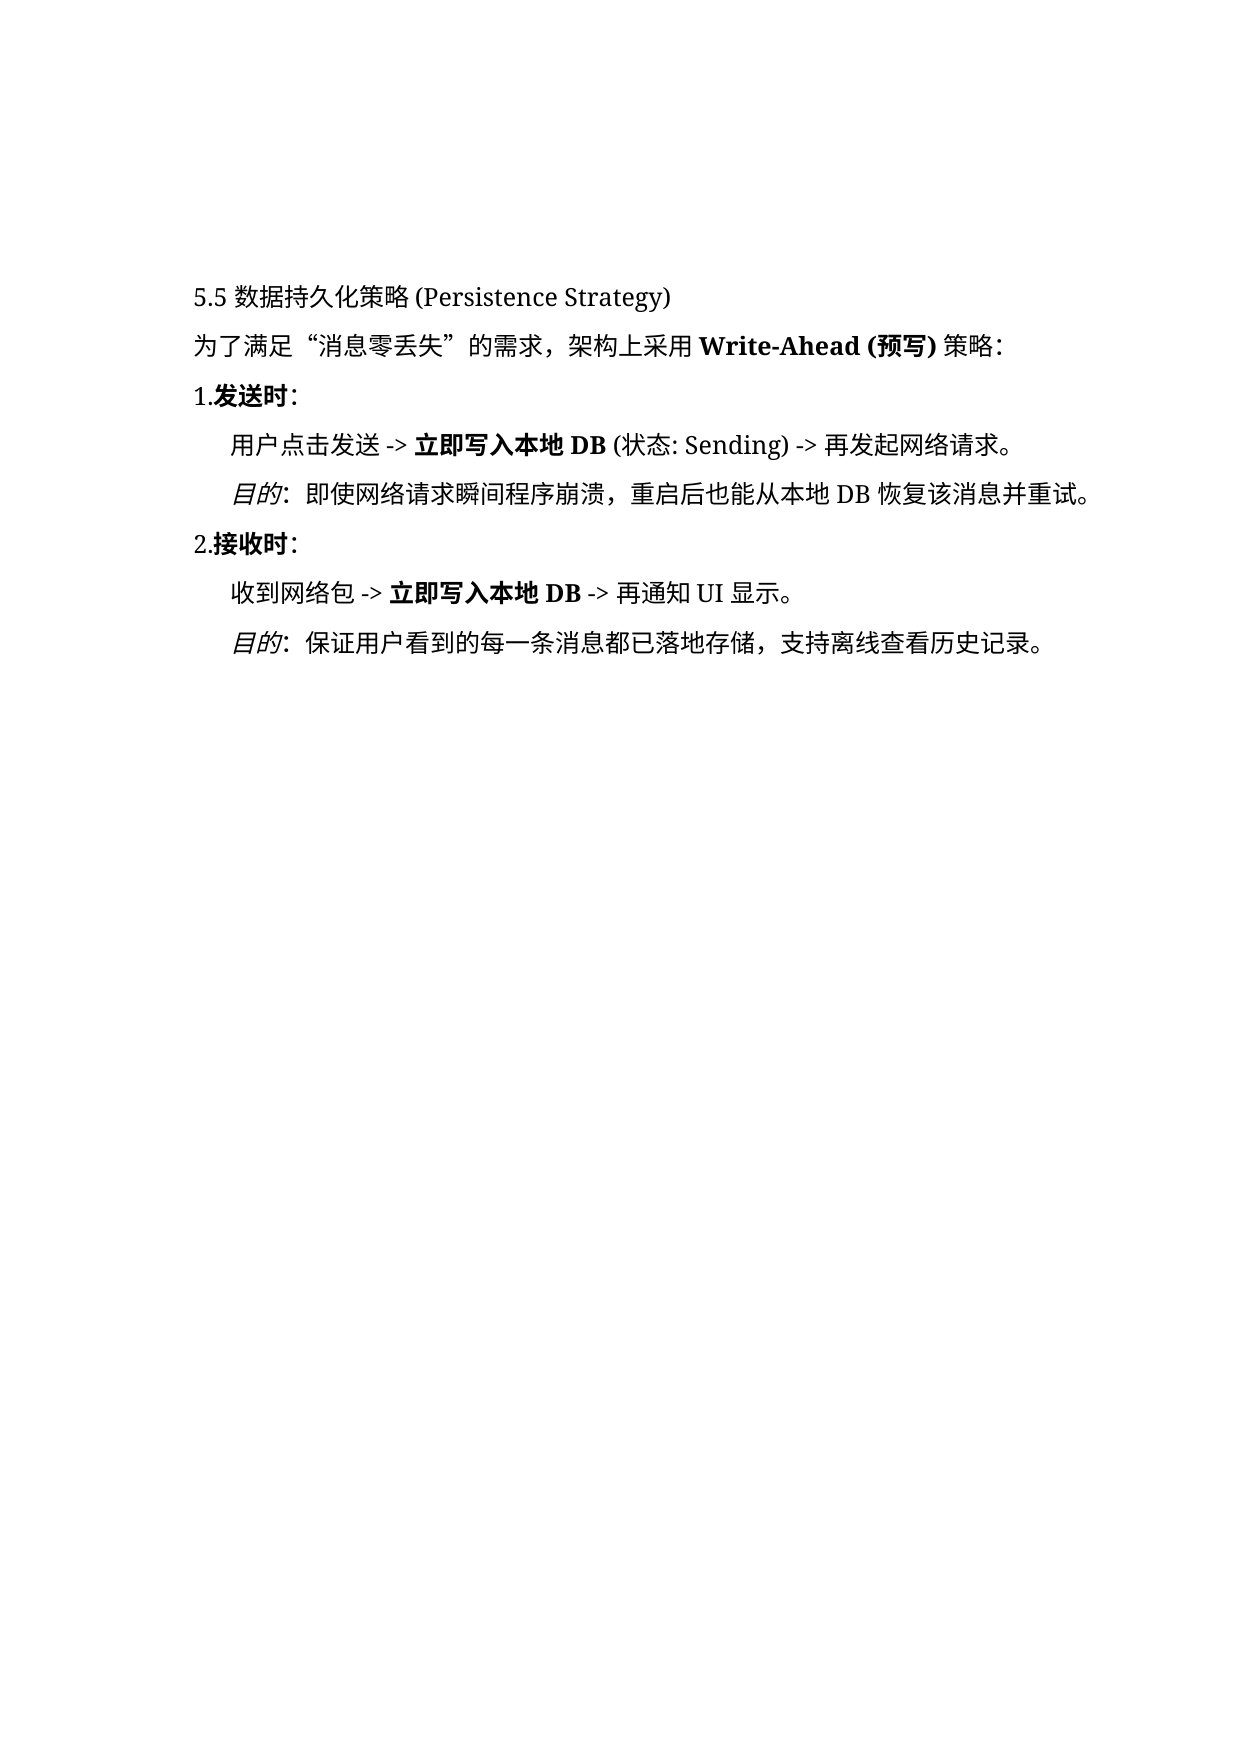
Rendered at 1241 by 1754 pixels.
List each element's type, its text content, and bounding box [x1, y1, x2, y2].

list 收到网络包 -> 立即写入本地 DB -> 再通知 UI 显示。 [193, 574, 1122, 610]
list 用户点击发送 -> 立即写入本地 DB (状态: Sending) -> 再发起网络请求。 [193, 426, 1122, 462]
list 为了满足“消息零丢失”的需求，架构上采用 Write-Ahead (预写) 策略： [156, 327, 1122, 363]
list 目的：即使网络请求瞬间程序崩溃，重启后也能从本地 DB 恢复该消息并重试。 [193, 475, 1122, 511]
list 目的：保证用户看到的每一条消息都已落地存储，支持离线查看历史记录。 [193, 623, 1122, 659]
list 1.发送时： [156, 376, 1122, 412]
list 2.接收时： [156, 524, 1122, 561]
subtitle 5.5 数据持久化策略 (Persistence Strategy) [156, 236, 1122, 314]
